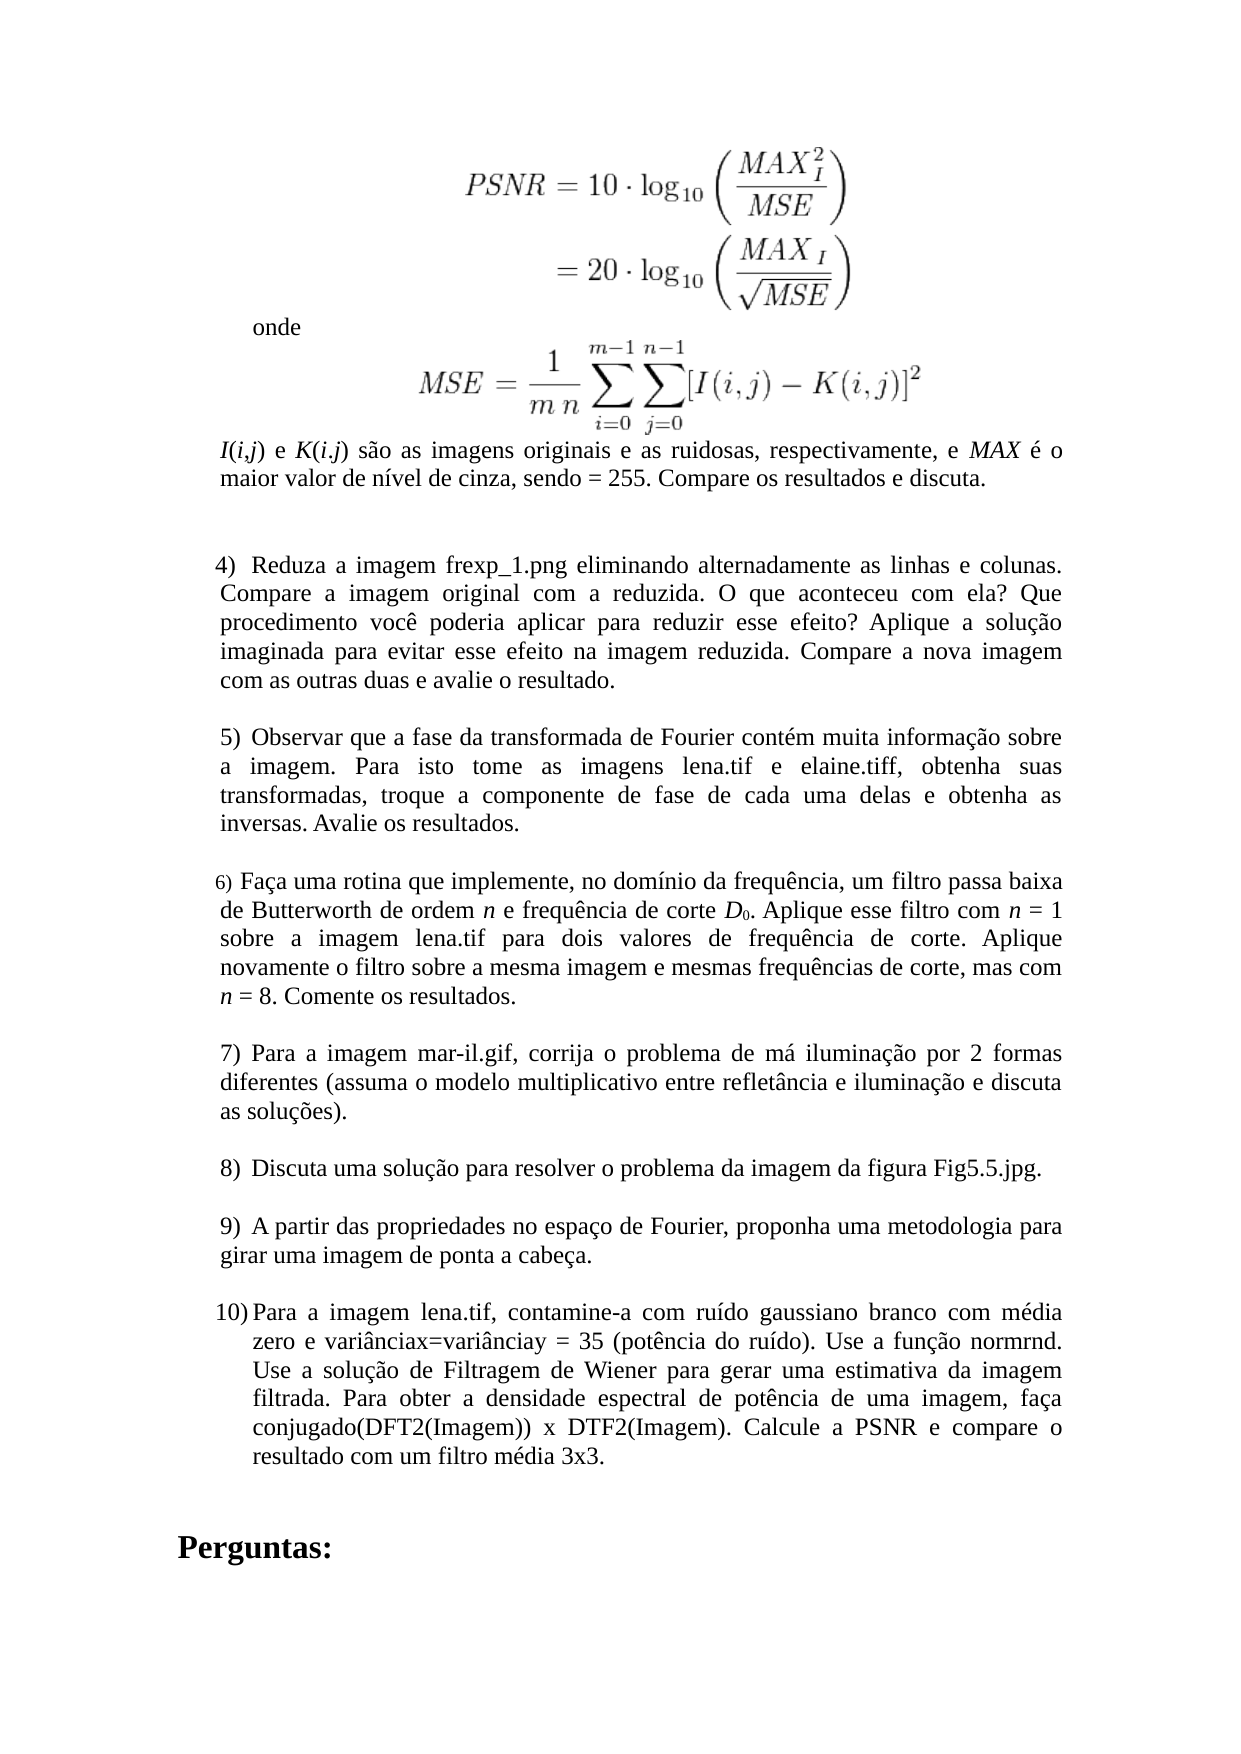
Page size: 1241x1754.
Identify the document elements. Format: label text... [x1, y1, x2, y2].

picture [418, 340, 921, 435]
list Faça uma rotina que implemente, no domínio da frequência, um filtro passa baixa de Butterworth de ordem n e frequência de corte D0. Aplique esse filtro com n = 1 sobre a imagem lena.tif para dois valores de frequência de corte. Aplique novamente o filtro sobre a mesma imagem e mesmas frequências de corte, mas com n = 8. Comente os resultados. [215, 866, 1063, 1010]
list Reduza a imagem frexp_1.png eliminando alternadamente as linhas e colunas. Compare a imagem original com a reduzida. O que aconteceu com ela? Que procedimento você poderia aplicar para reduzir esse efeito? Aplique a solução imaginada para evitar esse efeito na imagem reduzida. Compare a nova imagem com as outras duas e avalie o resultado. [215, 550, 1063, 693]
list Discuta uma solução para resolver o problema da imagem da figura Fig5.5.jpg. [220, 1153, 1063, 1182]
text I(i,j) e K(i.j) são as imagens originais e as ruidosas, respectivamente, e MAX é o maior valor de nível de cinza, sendo = 255. Compare os resultados e discuta. [220, 435, 1063, 492]
text Perguntas: [177, 1527, 1063, 1566]
list Para a imagem mar-il.gif, corrija o problema de má iluminação por 2 formas diferentes (assuma o modelo multiplicativo entre refletância e iluminação e discuta as soluções). [220, 1038, 1063, 1125]
picture [465, 147, 851, 312]
list Observar que a fase da transformada de Fourier contém muita informação sobre a imagem. Para isto tome as imagens lena.tif e elaine.tiff, obtenha suas transformadas, troque a componente de fase de cada uma delas e obtenha as inversas. Avalie os resultados. [220, 722, 1063, 837]
list Para a imagem lena.tif, contamine-a com ruído gaussiano branco com média zero e variânciax=variânciay = 35 (potência do ruído). Use a função normrnd. Use a solução de Filtragem de Wiener para gerar uma estimativa da imagem filtrada. Para obter a densidade espectral de potência de uma imagem, faça conjugado(DFT2(Imagem)) x DTF2(Imagem). Calcule a PSNR e compare o resultado com um filtro média 3x3. [215, 1297, 1063, 1470]
list A partir das propriedades no espaço de Fourier, proponha uma metodologia para girar uma imagem de ponta a cabeça. [220, 1211, 1063, 1268]
text onde [252, 312, 1063, 341]
